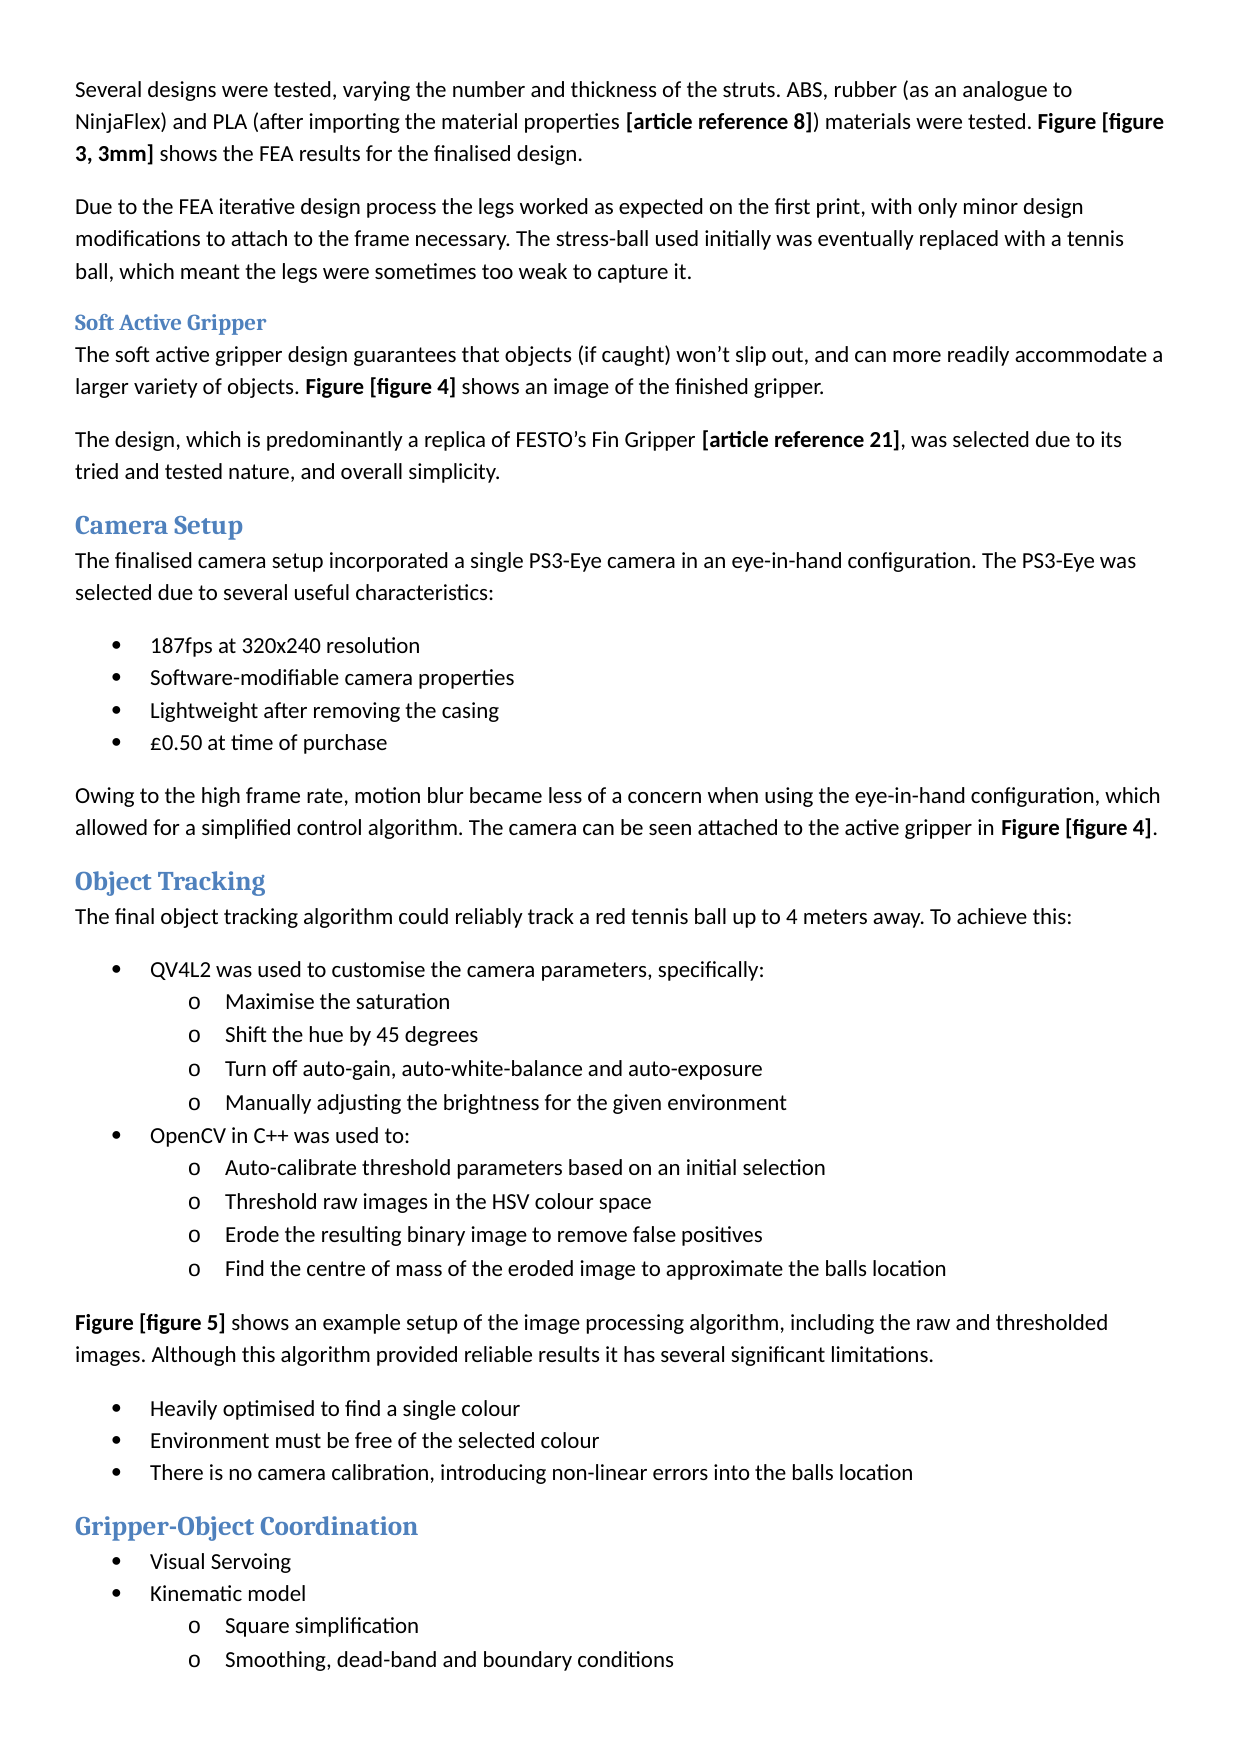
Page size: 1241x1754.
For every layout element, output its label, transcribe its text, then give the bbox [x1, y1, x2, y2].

list QV4L2 was used to customise the camera parameters, specifically: [112, 955, 1165, 983]
list There is no camera calibration, introducing non-linear errors into the balls location [112, 1458, 1165, 1486]
list Visual Servoing [112, 1547, 1165, 1575]
list Lightweight after removing the casing [112, 696, 1165, 724]
list Maximise the saturation [187, 987, 1165, 1016]
text Due to the FEA iterative design process the legs worked as expected on the first print, with only minor design modifications to attach to the frame necessary. The stress-ball used initially was eventually replaced with a tennis ball, which meant the legs were sometimes too weak to capture it. [75, 192, 1165, 285]
list Smoothing, dead-band and boundary conditions [187, 1645, 1165, 1674]
list Square simplification [187, 1611, 1165, 1640]
list Manually adjusting the brightness for the given environment [187, 1088, 1165, 1117]
list Environment must be free of the selected colour [112, 1426, 1165, 1454]
list Software-modifiable camera properties [112, 663, 1165, 692]
list Find the centre of mass of the eroded image to approximate the balls location [187, 1254, 1165, 1283]
text The finalised camera setup incorporated a single PS3-Eye camera in an eye-in-hand configuration. The PS3-Eye was selected due to several useful characteristics: [75, 546, 1165, 606]
list £0.50 at time of purchase [112, 728, 1165, 756]
list Auto-calibrate threshold parameters based on an initial selection [187, 1153, 1165, 1183]
text Several designs were tested, varying the number and thickness of the struts. ABS, rubber (as an analogue to NinjaFlex) and PLA (after importing the material properties [article reference 8]) materials were tested. Figure [figure 3, 3mm] shows the FEA results for the finalised design. [75, 75, 1165, 167]
text The soft active gripper design guarantees that objects (if caught) won’t slip out, and can more readily accommodate a larger variety of objects. Figure [figure 4] shows an image of the finished gripper. [75, 340, 1165, 400]
text Figure [figure 5] shows an example setup of the image processing algorithm, including the raw and thresholded images. Although this algorithm provided reliable results it has several significant limitations. [75, 1308, 1165, 1369]
list Shift the hue by 45 degrees [187, 1021, 1165, 1050]
list Threshold raw images in the HSV colour space [187, 1187, 1165, 1216]
text The design, which is predominantly a replica of FESTO’s Fin Gripper [article reference 21], was selected due to its tried and tested nature, and overall simplicity. [75, 425, 1165, 485]
list Turn off auto-gain, auto-white-balance and auto-exposure [187, 1054, 1165, 1083]
list Heavily optimised to find a single colour [112, 1394, 1165, 1422]
subtitle Gripper-Object Coordination [75, 1511, 1165, 1542]
list 187fps at 320x240 resolution [112, 631, 1165, 659]
list Kinematic model [112, 1579, 1165, 1607]
subtitle Soft Active Gripper [75, 310, 1165, 336]
subtitle Camera Setup [75, 510, 1165, 542]
subtitle Object Tracking [75, 866, 1165, 897]
text The final object tracking algorithm could reliably track a red tennis ball up to 4 meters away. To achieve this: [75, 902, 1165, 930]
list OpenCV in C++ was used to: [112, 1121, 1165, 1149]
list Erode the resulting binary image to remove false positives [187, 1221, 1165, 1250]
text Owing to the high frame rate, motion blur became less of a concern when using the eye-in-hand configuration, which allowed for a simplified control algorithm. The camera can be seen attached to the active gripper in Figure [figure 4]. [75, 781, 1165, 841]
